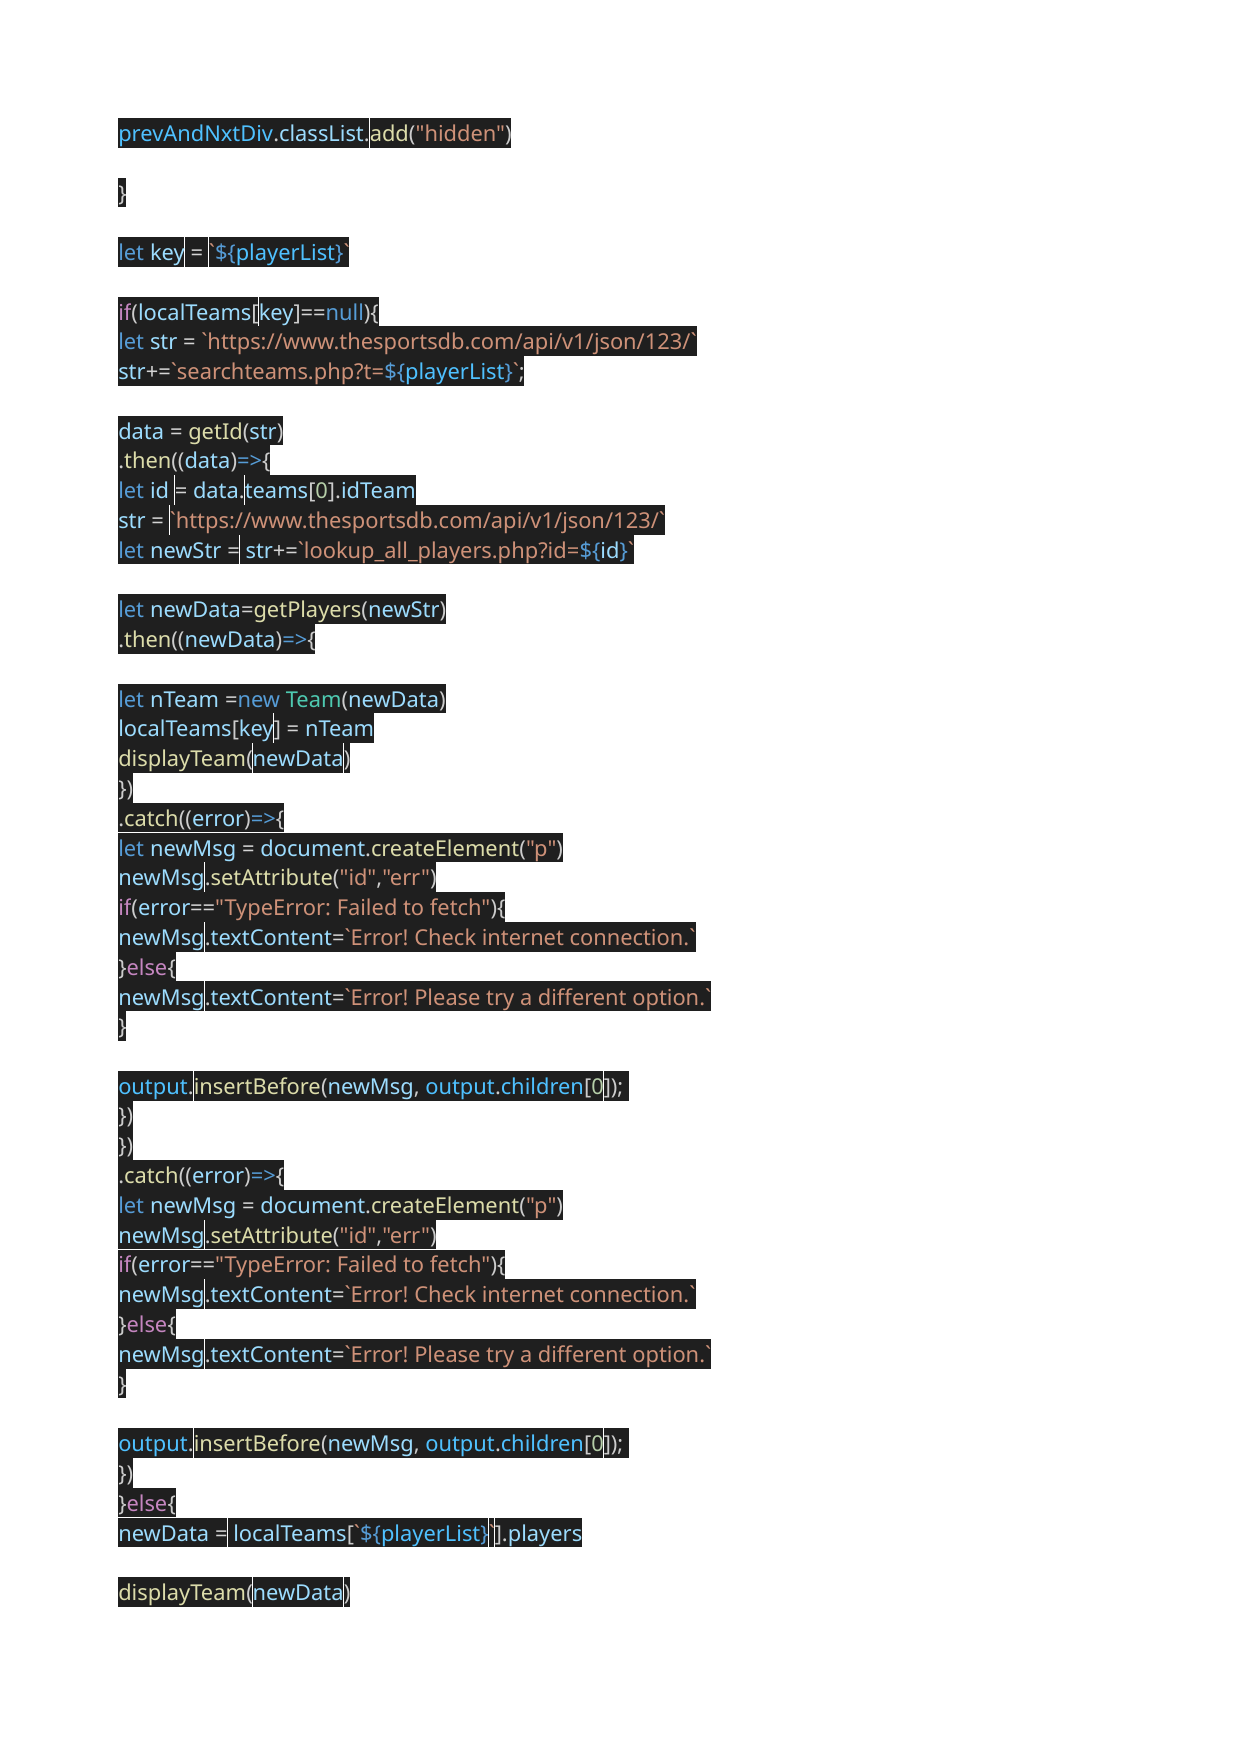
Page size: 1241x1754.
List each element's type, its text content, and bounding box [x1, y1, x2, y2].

text let str = `https://www.thesportsdb.com/api/v1/json/123/` [118, 326, 1122, 356]
text }else{ [118, 1309, 1122, 1339]
text newMsg.textContent=`Error! Please try a different option.` [118, 1339, 1122, 1369]
text str+=`searchteams.php?t=${playerList}`; [118, 356, 1122, 386]
text data = getId(str) [118, 416, 1122, 445]
text }else{ [118, 1488, 1122, 1517]
text prevAndNxtDiv.classList.add("hidden") [118, 118, 1122, 148]
text } [118, 1369, 1122, 1398]
text } [118, 1011, 1122, 1041]
text let newData=getPlayers(newStr) [118, 594, 1122, 624]
text newMsg.textContent=`Error! Check internet connection.` [118, 922, 1122, 952]
text newMsg.textContent=`Error! Check internet connection.` [118, 1279, 1122, 1309]
text .then((newData)=>{ [118, 624, 1122, 654]
text let newMsg = document.createElement("p") [118, 1190, 1122, 1220]
text let newMsg = document.createElement("p") [118, 832, 1122, 862]
text .then((data)=>{ [118, 445, 1122, 475]
text } [118, 178, 1122, 207]
text }) [118, 1130, 1122, 1160]
text if(error=="TypeError: Failed to fetch"){ [118, 892, 1122, 922]
text }) [118, 773, 1122, 803]
text let key = `${playerList}` [118, 237, 1122, 267]
text newData = localTeams[`${playerList}`].players [118, 1517, 1122, 1547]
text let newStr = str+=`lookup_all_players.php?id=${id}` [118, 535, 1122, 564]
text let id = data.teams[0].idTeam [118, 475, 1122, 505]
text .catch((error)=>{ [118, 1160, 1122, 1190]
text newMsg.textContent=`Error! Please try a different option.` [118, 981, 1122, 1011]
text let nTeam =new Team(newData) [118, 683, 1122, 713]
text output.insertBefore(newMsg, output.children[0]); [118, 1428, 1122, 1458]
text }else{ [118, 952, 1122, 981]
text str = `https://www.thesportsdb.com/api/v1/json/123/` [118, 505, 1122, 535]
text if(error=="TypeError: Failed to fetch"){ [118, 1249, 1122, 1279]
text output.insertBefore(newMsg, output.children[0]); [118, 1071, 1122, 1101]
text newMsg.setAttribute("id","err") [118, 1220, 1122, 1249]
text localTeams[key] = nTeam [118, 713, 1122, 743]
text }) [118, 1101, 1122, 1130]
text if(localTeams[key]==null){ [118, 297, 1122, 326]
text }) [118, 1458, 1122, 1488]
text newMsg.setAttribute("id","err") [118, 862, 1122, 892]
text displayTeam(newData) [118, 1577, 1122, 1607]
text .catch((error)=>{ [118, 803, 1122, 832]
text displayTeam(newData) [118, 743, 1122, 773]
